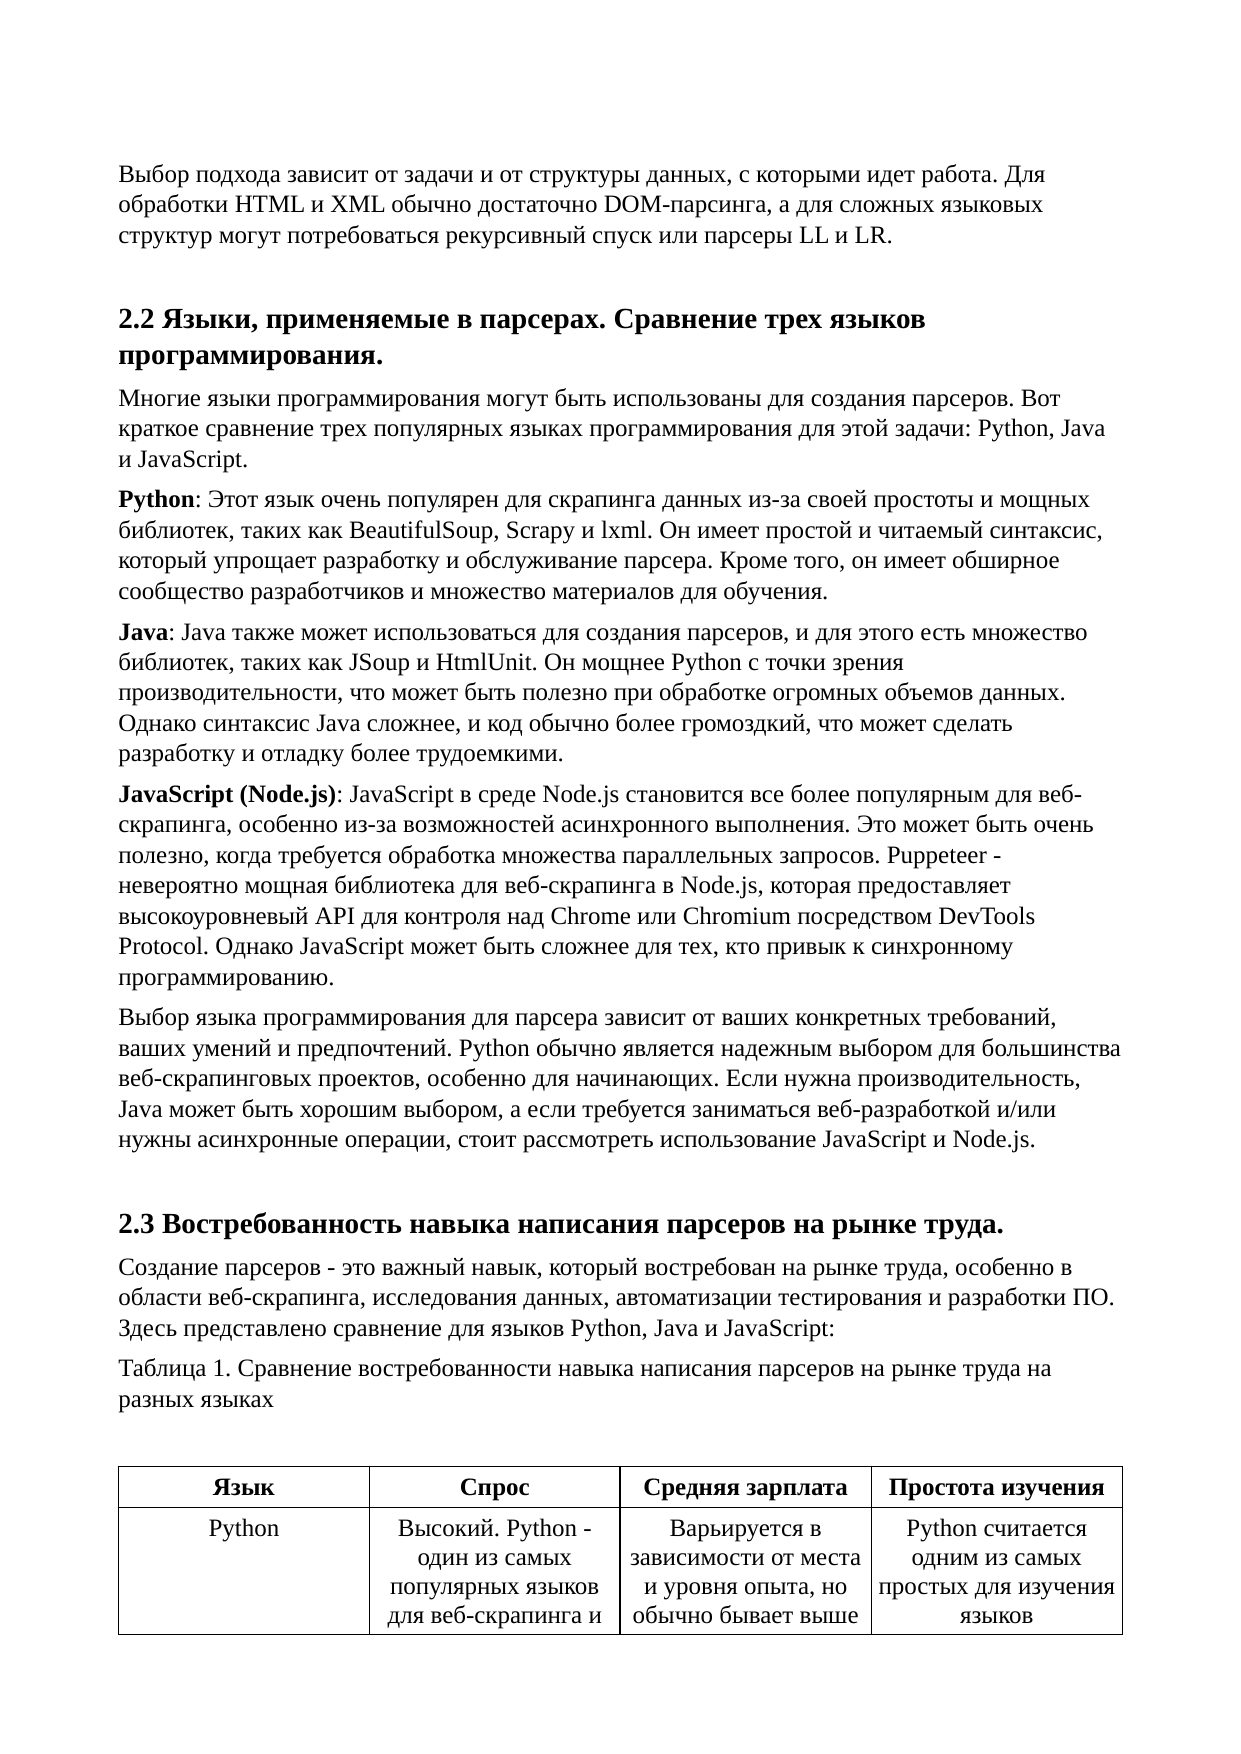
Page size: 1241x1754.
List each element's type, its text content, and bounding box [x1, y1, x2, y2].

text Выбор языка программирования для парсера зависит от ваших конкретных требований, ваших умений и предпочтений. Python обычно является надежным выбором для большинства веб-скрапинговых проектов, особенно для начинающих. Если нужна производительность, Java может быть хорошим выбором, а если требуется заниматься веб-разработкой и/или нужны асинхронные операции, стоит рассмотреть использование JavaScript и Node.js. [118, 1002, 1122, 1153]
subtitle 2.3 Востребованность навыка написания парсеров на рынке труда. [118, 1206, 1122, 1239]
text Создание парсеров - это важный навык, который востребован на рынке труда, особенно в области веб-скрапинга, исследования данных, автоматизации тестирования и разработки ПО. Здесь представлено сравнение для языков Python, Java и JavaScript: [118, 1252, 1122, 1341]
table_header Спрос [370, 1467, 619, 1507]
text Java: Java также может использоваться для создания парсеров, и для этого есть множество библиотек, таких как JSoup и HtmlUnit. Он мощнее Python с точки зрения производительности, что может быть полезно при обработке огромных объемов данных. Однако синтаксис Java сложнее, и код обычно более громоздкий, что может сделать разработку и отладку более трудоемкими. [118, 617, 1122, 767]
table_header Средняя зарплата [621, 1467, 871, 1507]
text Python: Этот язык очень популярен для скрапинга данных из-за своей простоты и мощных библиотек, таких как BeautifulSoup, Scrapy и lxml. Он имеет простой и читаемый синтаксис, который упрощает разработку и обслуживание парсера. Кроме того, он имеет обширное сообщество разработчиков и множество материалов для обучения. [118, 484, 1122, 604]
text Выбор подхода зависит от задачи и от структуры данных, с которыми идет работа. Для обработки HTML и XML обычно достаточно DOM-парсинга, а для сложных языковых структур могут потребоваться рекурсивный спуск или парсеры LL и LR. [118, 159, 1122, 248]
text Многие языки программирования могут быть использованы для создания парсеров. Вот краткое сравнение трех популярных языках программирования для этой задачи: Python, Java и JavaScript. [118, 383, 1122, 472]
table_header Простота изучения [872, 1467, 1122, 1507]
subtitle 2.2 Языки, применяемые в парсерах. Сравнение трех языков программирования. [118, 301, 1122, 371]
table_header Язык [119, 1467, 369, 1507]
table_cell Варьируется в зависимости от места и уровня опыта, но обычно бывает выше [621, 1508, 871, 1634]
table_cell Python [119, 1508, 369, 1634]
text JavaScript (Node.js): JavaScript в среде Node.js становится все более популярным для веб-скрапинга, особенно из-за возможностей асинхронного выполнения. Это может быть очень полезно, когда требуется обработка множества параллельных запросов. Puppeteer - невероятно мощная библиотека для веб-скрапинга в Node.js, которая предоставляет высокоуровневый API для контроля над Chrome или Chromium посредством DevTools Protocol. Однако JavaScript может быть сложнее для тех, кто привык к синхронному программированию. [118, 779, 1122, 990]
table_cell Python считается одним из самых простых для изучения языков [872, 1508, 1122, 1634]
text Таблица 1. Сравнение востребованности навыка написания парсеров на рынке труда на разных языках [118, 1353, 1122, 1413]
table_cell Высокий. Python - один из самых популярных языков для веб-скрапинга и [370, 1508, 619, 1634]
